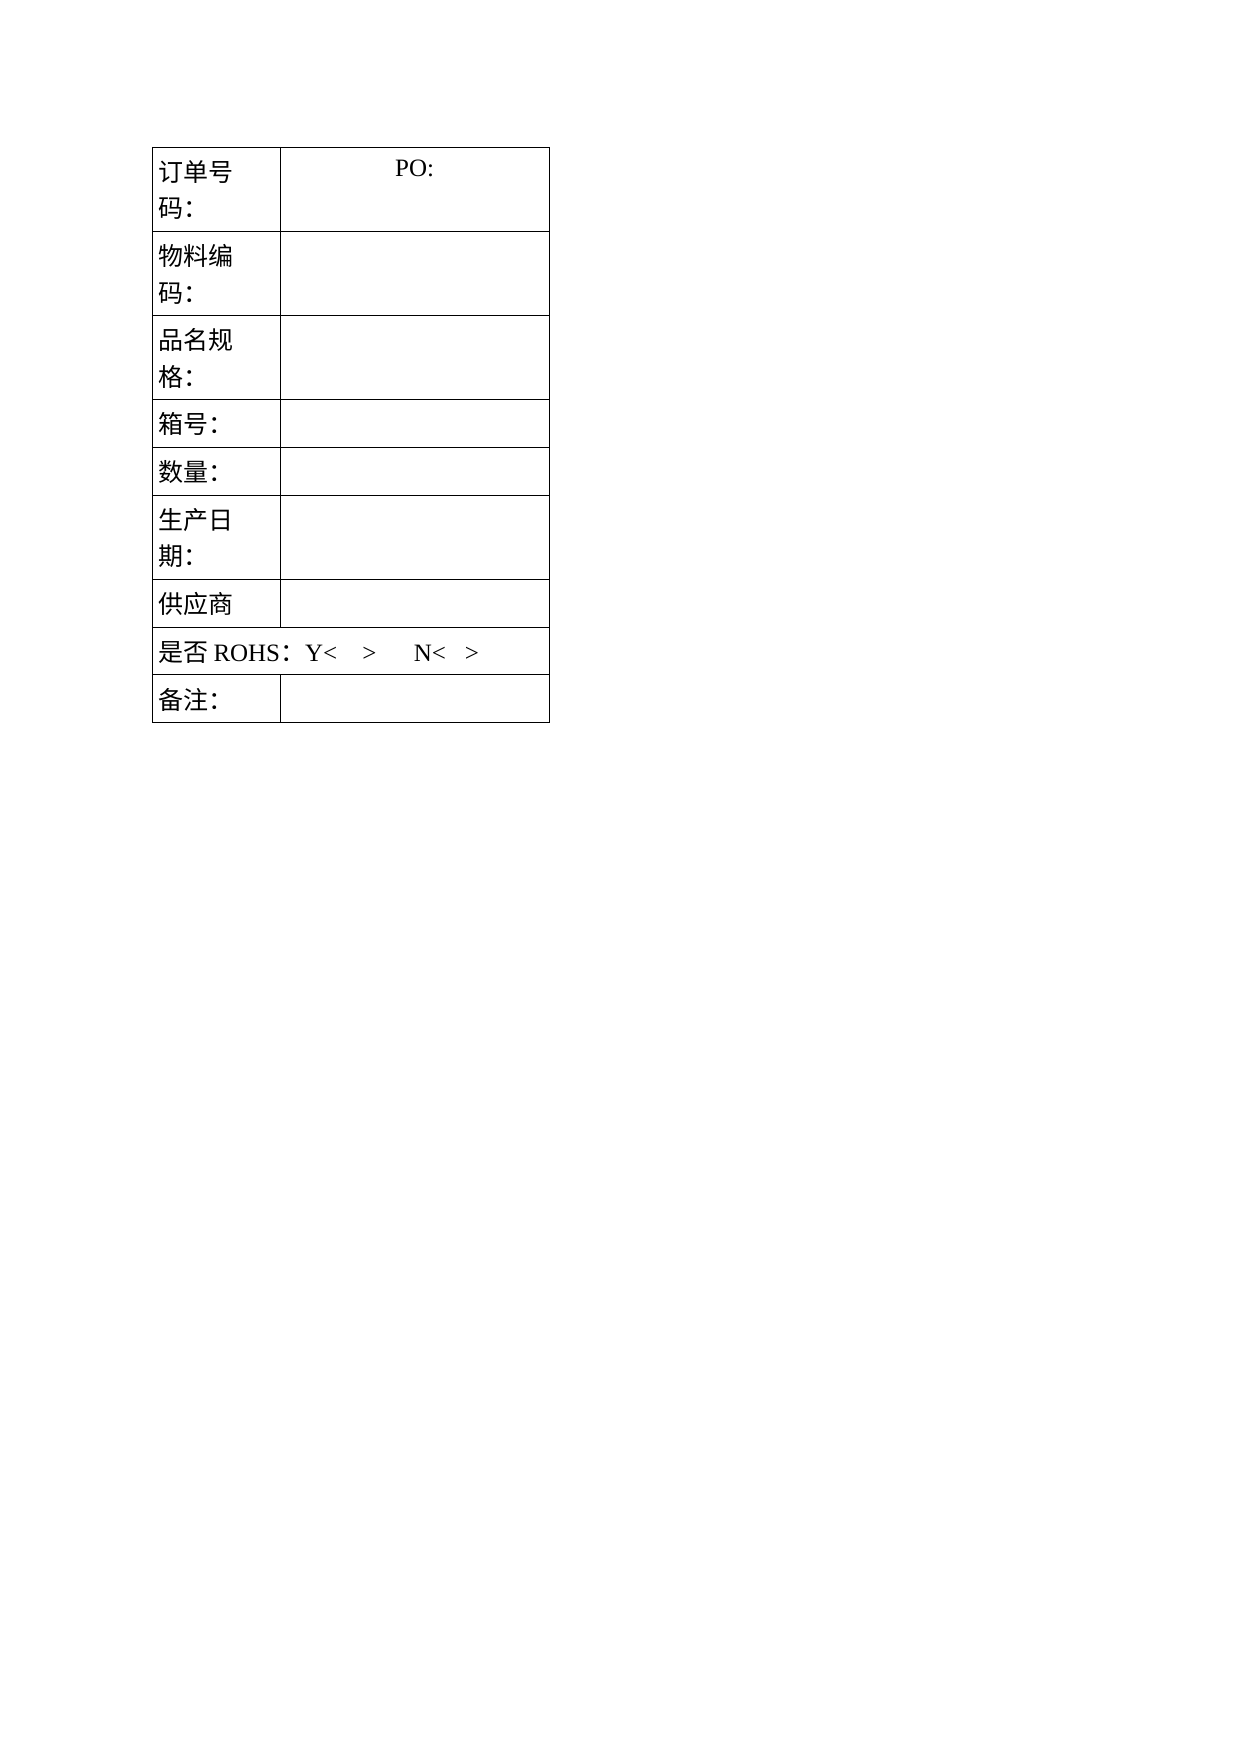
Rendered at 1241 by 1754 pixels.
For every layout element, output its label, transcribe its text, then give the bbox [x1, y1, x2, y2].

table_cell 是否ROHS：Y< > N< > [153, 628, 549, 674]
table_header PO: [281, 148, 549, 231]
table_cell [281, 496, 549, 579]
table_cell [281, 232, 549, 315]
table_cell 箱号： [153, 400, 280, 447]
table_cell [281, 580, 549, 627]
table_cell [281, 400, 549, 447]
table_cell 品名规格： [153, 316, 280, 399]
table_header 订单号码： [153, 148, 280, 231]
table_cell 备注： [153, 675, 280, 722]
table_cell 物料编码： [153, 232, 280, 315]
table_cell 供应商 [153, 580, 280, 627]
table_cell [281, 675, 549, 722]
table_cell [281, 448, 549, 495]
table_cell [281, 316, 549, 399]
table_cell 数量： [153, 448, 280, 495]
table_cell 生产日期： [153, 496, 280, 579]
